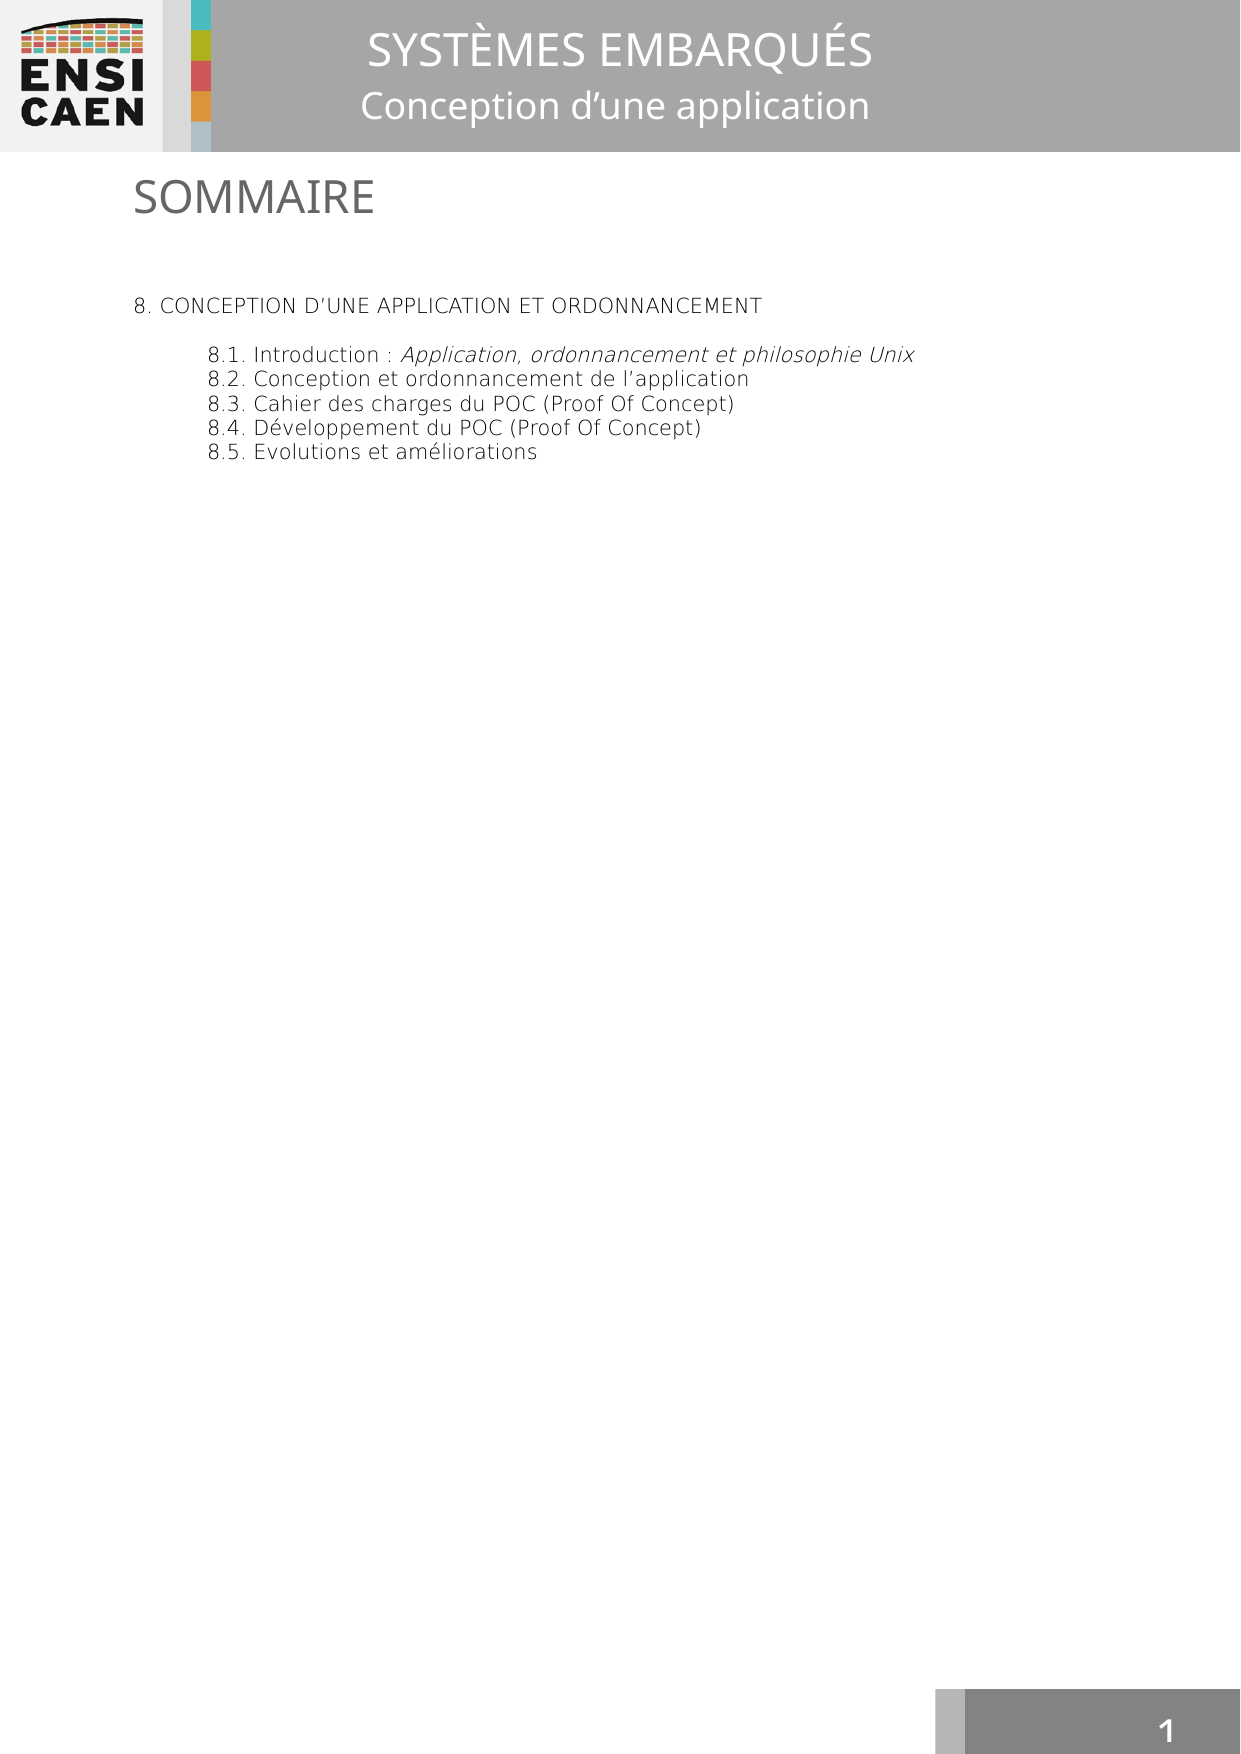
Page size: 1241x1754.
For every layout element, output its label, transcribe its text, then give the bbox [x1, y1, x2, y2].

text SOMMAIRE [59, 164, 1181, 226]
text 8.5. Evolutions et améliorations [133, 440, 1181, 464]
list 8. CONCEPTION D’UNE APPLICATION ET ORDONNANCEMENT [133, 294, 1181, 319]
text 8.2. Conception et ordonnancement de l’application [133, 367, 1181, 392]
picture [935, 1689, 1241, 1754]
text 8.4. Développement du POC (Proof Of Concept) [133, 416, 1181, 440]
text 8.3. Cahier des charges du POC (Proof Of Concept) [133, 392, 1181, 416]
picture [0, 0, 1241, 152]
text 8.1. Introduction : Application, ordonnancement et philosophie Unix [133, 343, 1181, 367]
